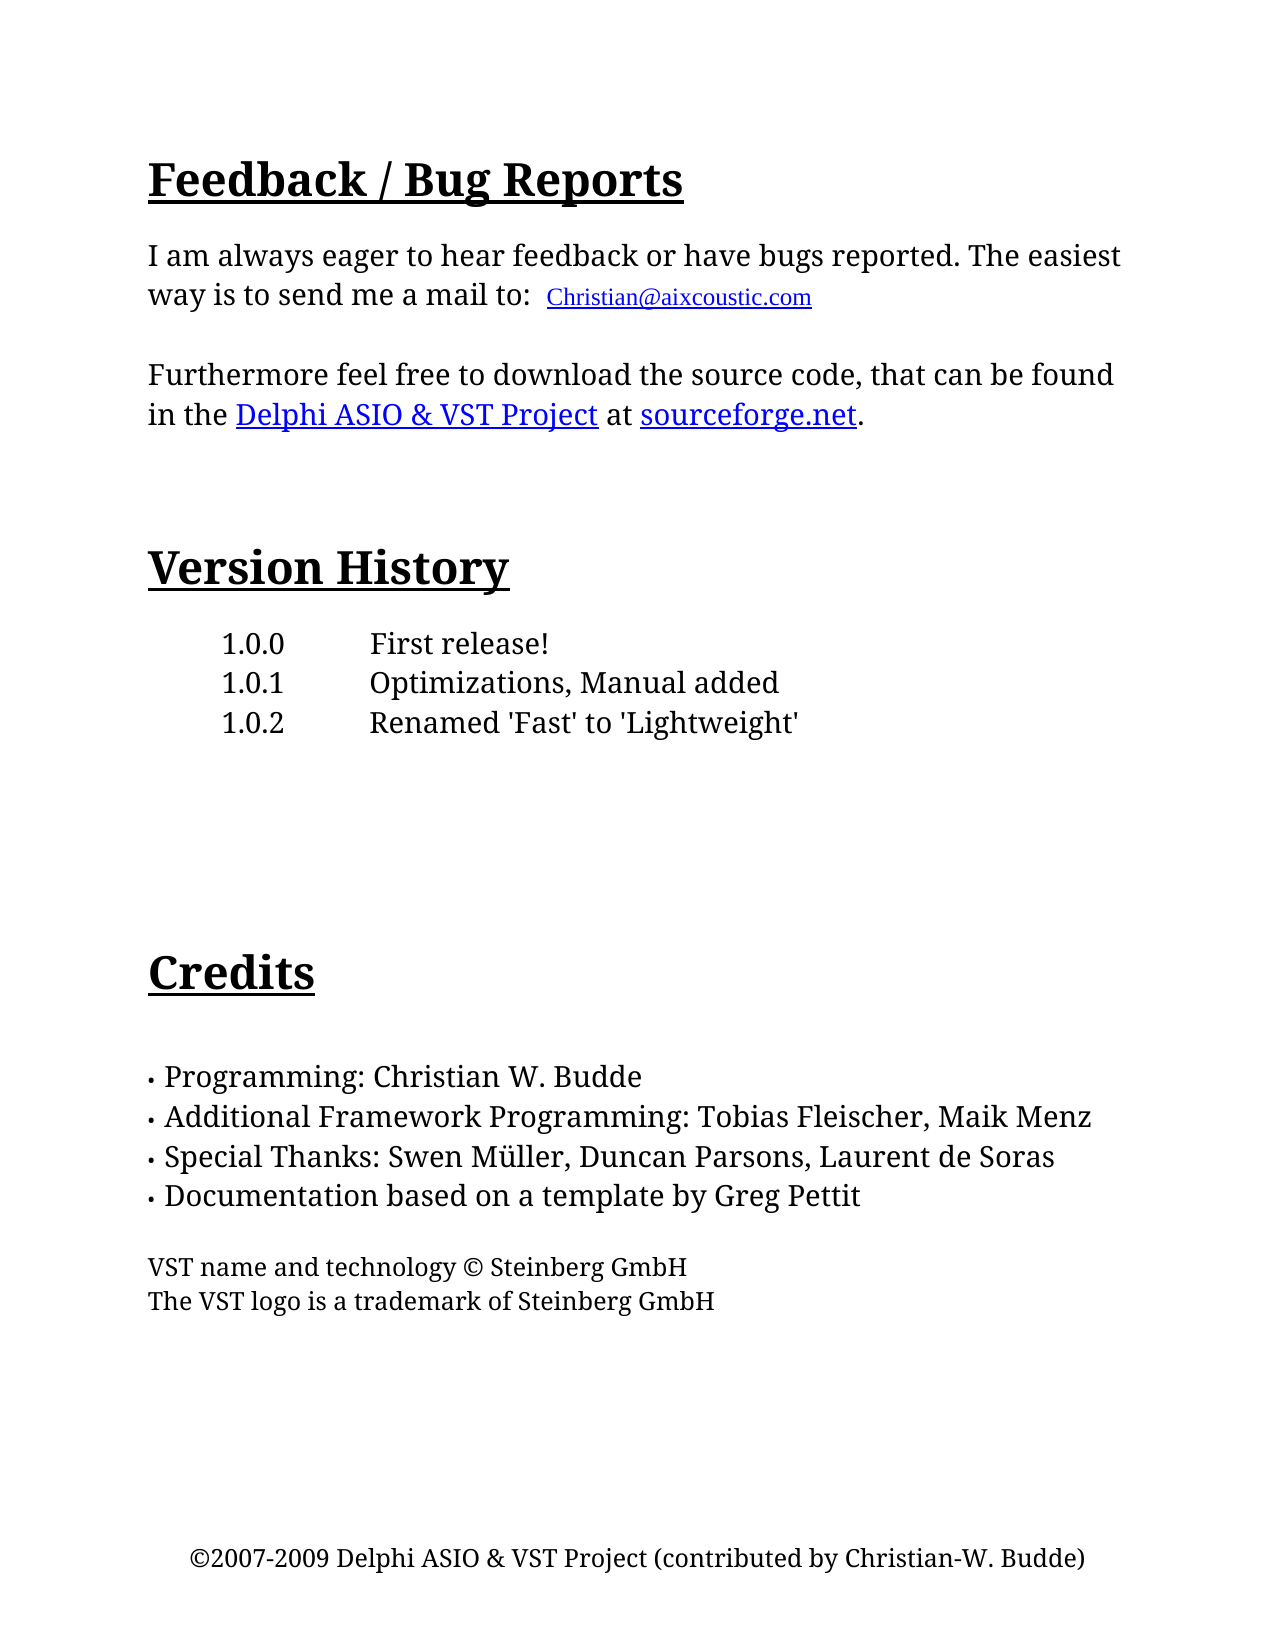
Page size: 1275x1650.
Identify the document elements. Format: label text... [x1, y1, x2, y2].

text • Special Thanks: Swen Müller, Duncan Parsons, Laurent de Soras [148, 1136, 1127, 1176]
text • Programming: Christian W. Budde [148, 1057, 1127, 1096]
list 1.0.2 Renamed 'Fast' to 'Lightweight' [221, 702, 1127, 742]
text Furthermore feel free to download the source code, that can be found in the Delphi ASIO & VST Project at sourceforge.net. [148, 354, 1127, 433]
list 1.0.1 Optimizations, Manual added [221, 663, 1127, 702]
subtitle Feedback / Bug Reports [148, 148, 1127, 210]
text I am always eager to hear feedback or have bugs reported. The easiest [148, 235, 1127, 275]
text VST name and technology © Steinberg GmbH [148, 1249, 1127, 1283]
text • Additional Framework Programming: Tobias Fleischer, Maik Menz [148, 1096, 1127, 1136]
subtitle Credits [148, 940, 1127, 1003]
text • Documentation based on a template by Greg Pettit [148, 1176, 1127, 1215]
text way is to send me a mail to: Christian@aixcoustic.com [148, 275, 1127, 314]
list First release! [221, 623, 1127, 663]
subtitle Version History [148, 536, 1127, 598]
text The VST logo is a trademark of Steinberg GmbH [148, 1283, 1127, 1317]
